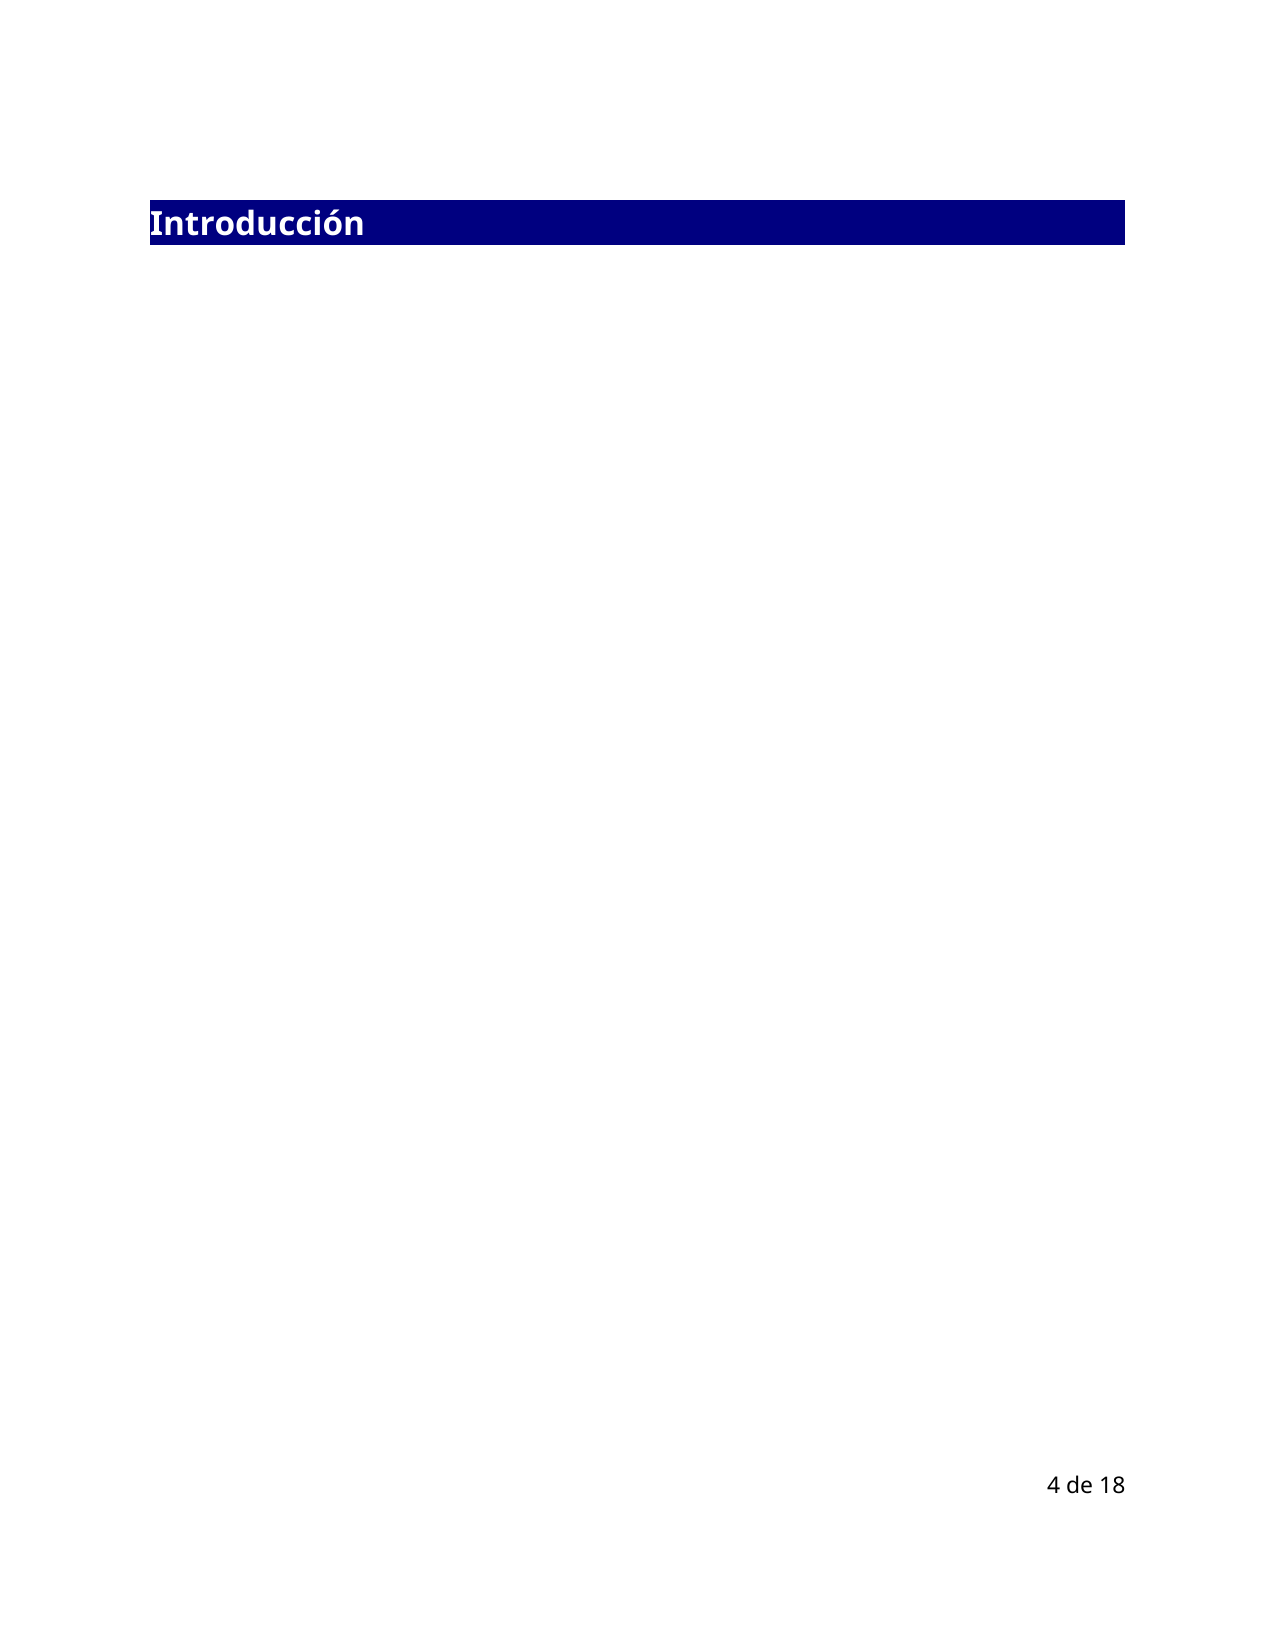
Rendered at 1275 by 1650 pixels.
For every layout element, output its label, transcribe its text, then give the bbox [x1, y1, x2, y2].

subtitle Introducción [150, 200, 1125, 245]
